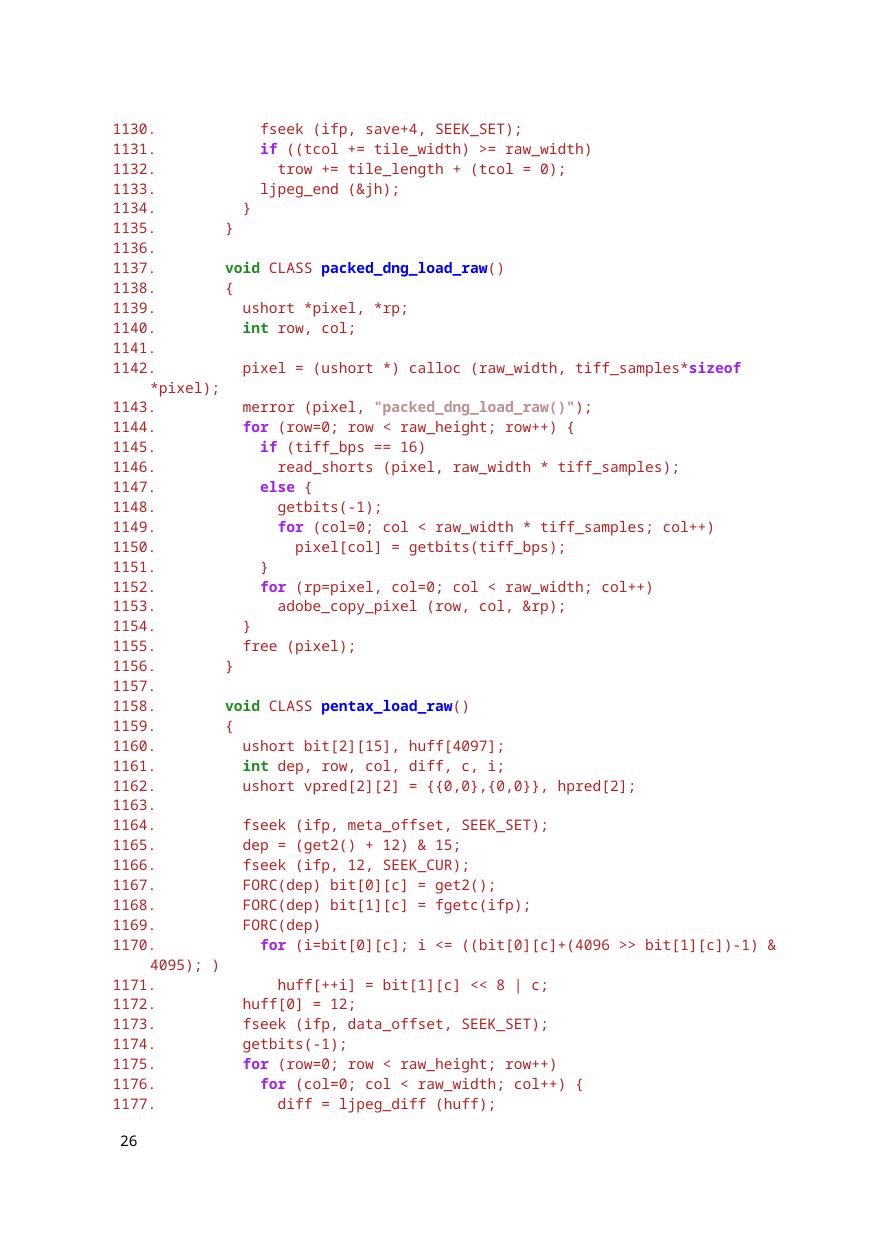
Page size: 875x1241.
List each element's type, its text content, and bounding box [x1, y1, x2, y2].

list for (i=bit[0][c]; i <= ((bit[0][c]+(4096 >> bit[1][c])-1) & 4095); ) [112, 934, 799, 974]
list for (rp=pixel, col=0; col < raw_width; col++) [112, 576, 799, 596]
list } [112, 556, 799, 576]
list fseek (ifp, save+4, SEEK_SET); [112, 119, 799, 139]
list free (pixel); [112, 636, 799, 656]
list huff[++i] = bit[1][c] << 8 | c; [112, 974, 799, 994]
list fseek (ifp, data_offset, SEEK_SET); [112, 1014, 799, 1034]
list ljpeg_end (&jh); [112, 178, 799, 198]
list pixel[col] = getbits(tiff_bps); [112, 537, 799, 556]
list ushort vpred[2][2] = {{0,0},{0,0}}, hpred[2]; [112, 775, 799, 795]
list getbits(-1); [112, 497, 799, 517]
list fseek (ifp, meta_offset, SEEK_SET); [112, 815, 799, 835]
list } [112, 656, 799, 676]
list else { [112, 477, 799, 497]
list fseek (ifp, 12, SEEK_CUR); [112, 855, 799, 875]
list for (col=0; col < raw_width; col++) { [112, 1074, 799, 1094]
list { [112, 278, 799, 298]
list void CLASS packed_dng_load_raw() [112, 258, 799, 278]
list pixel = (ushort *) calloc (raw_width, tiff_samples*sizeof *pixel); [112, 357, 799, 397]
list diff = ljpeg_diff (huff); [112, 1094, 799, 1113]
list FORC(dep) [112, 914, 799, 934]
list for (row=0; row < raw_height; row++) [112, 1054, 799, 1074]
list read_shorts (pixel, raw_width * tiff_samples); [112, 457, 799, 477]
list } [112, 198, 799, 218]
list adobe_copy_pixel (row, col, &rp); [112, 596, 799, 616]
list FORC(dep) bit[0][c] = get2(); [112, 875, 799, 895]
list if ((tcol += tile_width) >= raw_width) [112, 139, 799, 158]
list for (col=0; col < raw_width * tiff_samples; col++) [112, 517, 799, 537]
list trow += tile_length + (tcol = 0); [112, 158, 799, 178]
list ushort *pixel, *rp; [112, 298, 799, 318]
list } [112, 616, 799, 636]
list dep = (get2() + 12) & 15; [112, 835, 799, 855]
list void CLASS pentax_load_raw() [112, 696, 799, 716]
list int dep, row, col, diff, c, i; [112, 755, 799, 775]
list huff[0] = 12; [112, 994, 799, 1014]
list getbits(-1); [112, 1034, 799, 1054]
list { [112, 716, 799, 736]
list ushort bit[2][15], huff[4097]; [112, 736, 799, 755]
list FORC(dep) bit[1][c] = fgetc(ifp); [112, 895, 799, 914]
list if (tiff_bps == 16) [112, 437, 799, 457]
list merror (pixel, "packed_dng_load_raw()"); [112, 397, 799, 417]
list int row, col; [112, 318, 799, 338]
list } [112, 218, 799, 238]
list for (row=0; row < raw_height; row++) { [112, 417, 799, 437]
